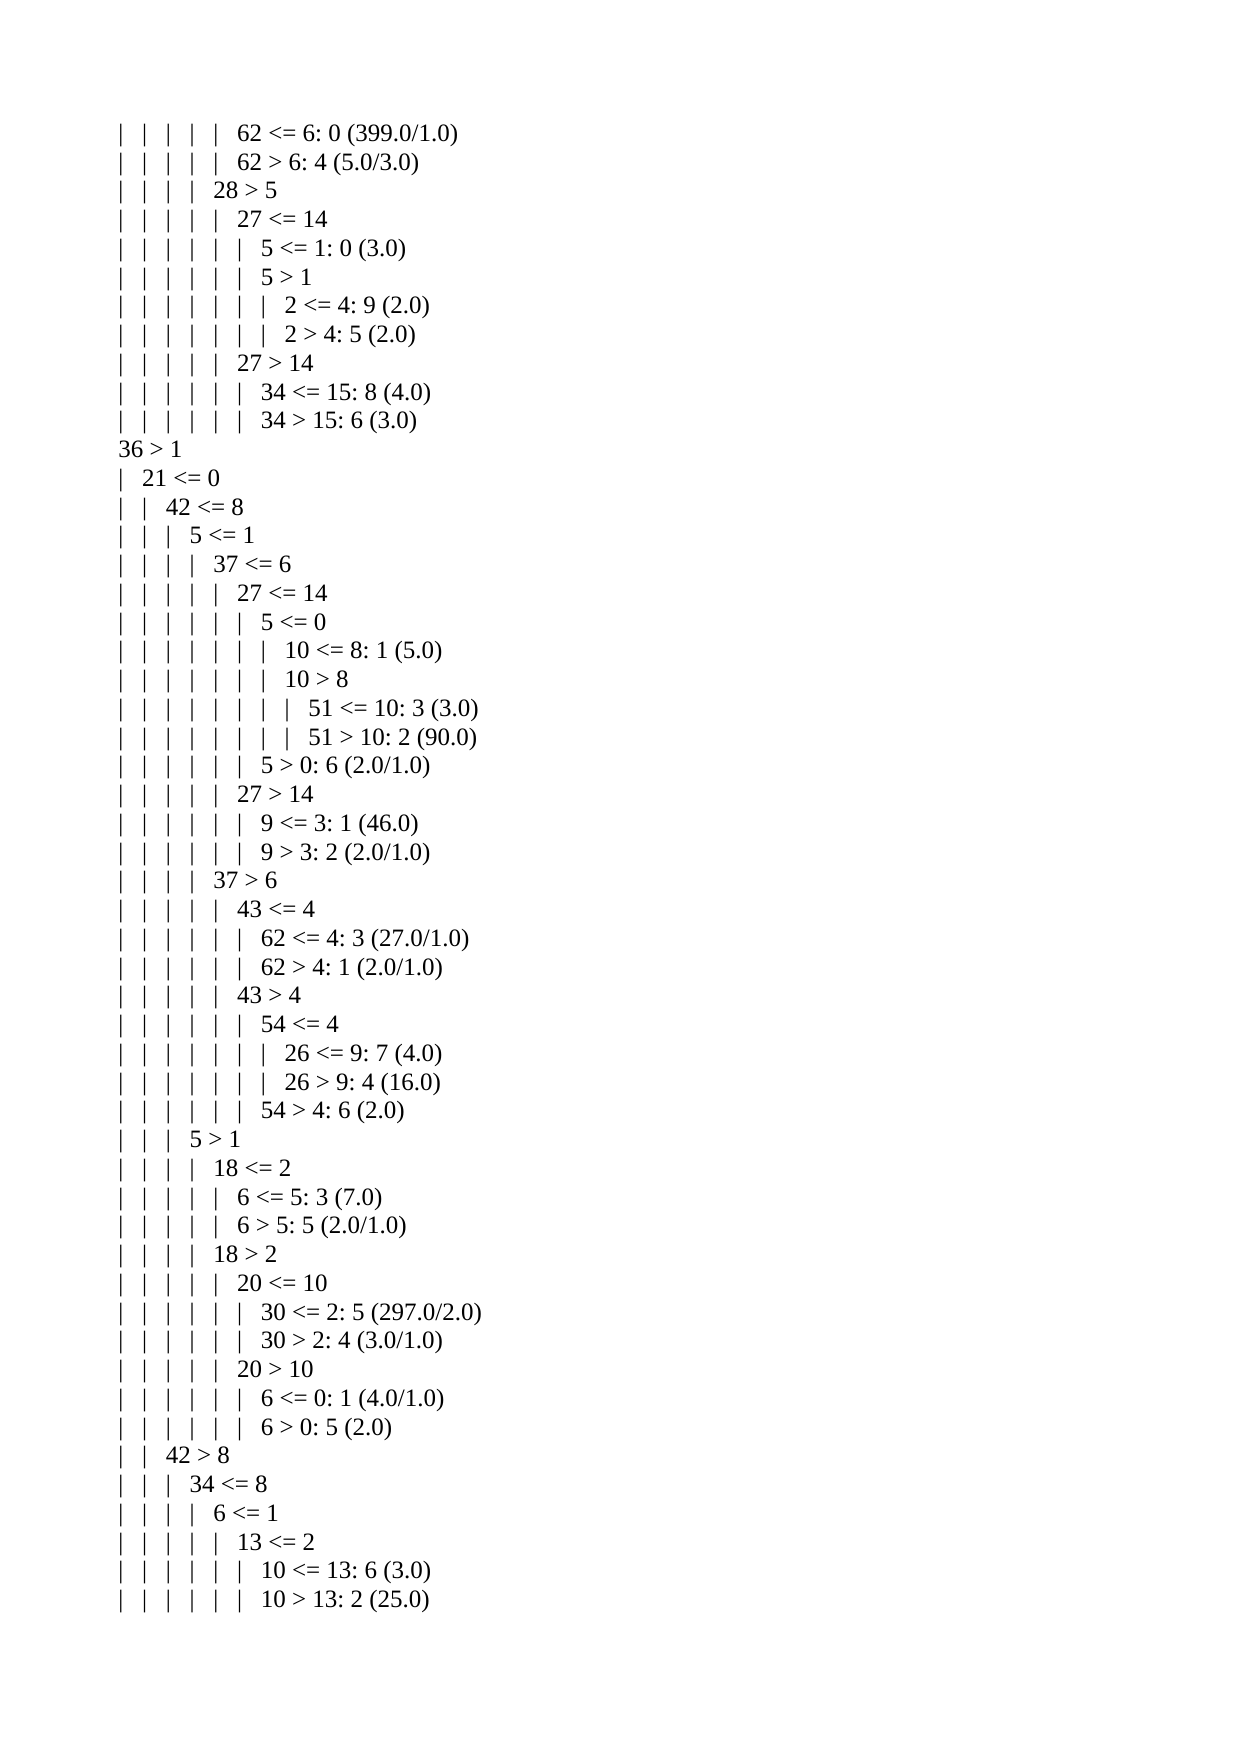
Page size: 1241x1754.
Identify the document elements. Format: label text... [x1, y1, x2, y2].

text | | | | | | 5 > 0: 6 (2.0/1.0) [118, 751, 1122, 779]
text | | | | | | 62 > 4: 1 (2.0/1.0) [118, 952, 1122, 981]
text | | | | | | 54 > 4: 6 (2.0) [118, 1096, 1122, 1124]
text | | | | | | | | 51 <= 10: 3 (3.0) [118, 693, 1122, 722]
text | | | | | | | 10 > 8 [118, 664, 1122, 693]
text | | | | | | 30 > 2: 4 (3.0/1.0) [118, 1326, 1122, 1354]
text | | | | | 20 > 10 [118, 1354, 1122, 1383]
text | | | | 37 > 6 [118, 866, 1122, 894]
text | | | 5 <= 1 [118, 521, 1122, 549]
text | | | | | | 5 <= 1: 0 (3.0) [118, 233, 1122, 262]
text | | | | | | 34 > 15: 6 (3.0) [118, 406, 1122, 434]
text | | | | | | | 2 > 4: 5 (2.0) [118, 319, 1122, 348]
text | | | | | | 6 > 0: 5 (2.0) [118, 1412, 1122, 1441]
text | | | | | 27 > 14 [118, 348, 1122, 377]
text | | | | | | 9 > 3: 2 (2.0/1.0) [118, 837, 1122, 866]
text | 21 <= 0 [118, 463, 1122, 492]
text | | | | | | 30 <= 2: 5 (297.0/2.0) [118, 1297, 1122, 1326]
text | | | | 37 <= 6 [118, 549, 1122, 578]
text | | | 5 > 1 [118, 1124, 1122, 1153]
text | | | 34 <= 8 [118, 1469, 1122, 1498]
text | | | | 18 <= 2 [118, 1153, 1122, 1182]
text | | | | | 27 <= 14 [118, 578, 1122, 607]
text | | | | | 43 > 4 [118, 981, 1122, 1009]
text | | | | 6 <= 1 [118, 1498, 1122, 1527]
text | | | | | 62 > 6: 4 (5.0/3.0) [118, 147, 1122, 176]
text | | | | | 27 <= 14 [118, 204, 1122, 233]
text | | | | | | 34 <= 15: 8 (4.0) [118, 377, 1122, 406]
text | | | | | | 10 > 13: 2 (25.0) [118, 1584, 1122, 1613]
text | | | | | 6 <= 5: 3 (7.0) [118, 1182, 1122, 1211]
text | | | | | 6 > 5: 5 (2.0/1.0) [118, 1211, 1122, 1239]
text | | | | | | 9 <= 3: 1 (46.0) [118, 808, 1122, 837]
text | | | | | | 6 <= 0: 1 (4.0/1.0) [118, 1383, 1122, 1412]
text | | | | | | | 26 <= 9: 7 (4.0) [118, 1038, 1122, 1067]
text | | | | | | 54 <= 4 [118, 1009, 1122, 1038]
text | | 42 > 8 [118, 1441, 1122, 1469]
text | | | | | 43 <= 4 [118, 894, 1122, 923]
text | | | | | | 62 <= 4: 3 (27.0/1.0) [118, 923, 1122, 952]
text | | | | | | 10 <= 13: 6 (3.0) [118, 1556, 1122, 1584]
text | | | | | | 5 <= 0 [118, 607, 1122, 636]
text | | | | | | | | 51 > 10: 2 (90.0) [118, 722, 1122, 751]
text 36 > 1 [118, 434, 1122, 463]
text | | | | | 13 <= 2 [118, 1527, 1122, 1556]
text | | | | | 20 <= 10 [118, 1268, 1122, 1297]
text | | | | | | | 26 > 9: 4 (16.0) [118, 1067, 1122, 1096]
text | | | | | | | 2 <= 4: 9 (2.0) [118, 291, 1122, 319]
text | | | | | 27 > 14 [118, 779, 1122, 808]
text | | 42 <= 8 [118, 492, 1122, 521]
text | | | | 18 > 2 [118, 1239, 1122, 1268]
text | | | | | | 5 > 1 [118, 262, 1122, 291]
text | | | | 28 > 5 [118, 176, 1122, 204]
text | | | | | | | 10 <= 8: 1 (5.0) [118, 636, 1122, 664]
text | | | | | 62 <= 6: 0 (399.0/1.0) [118, 118, 1122, 147]
